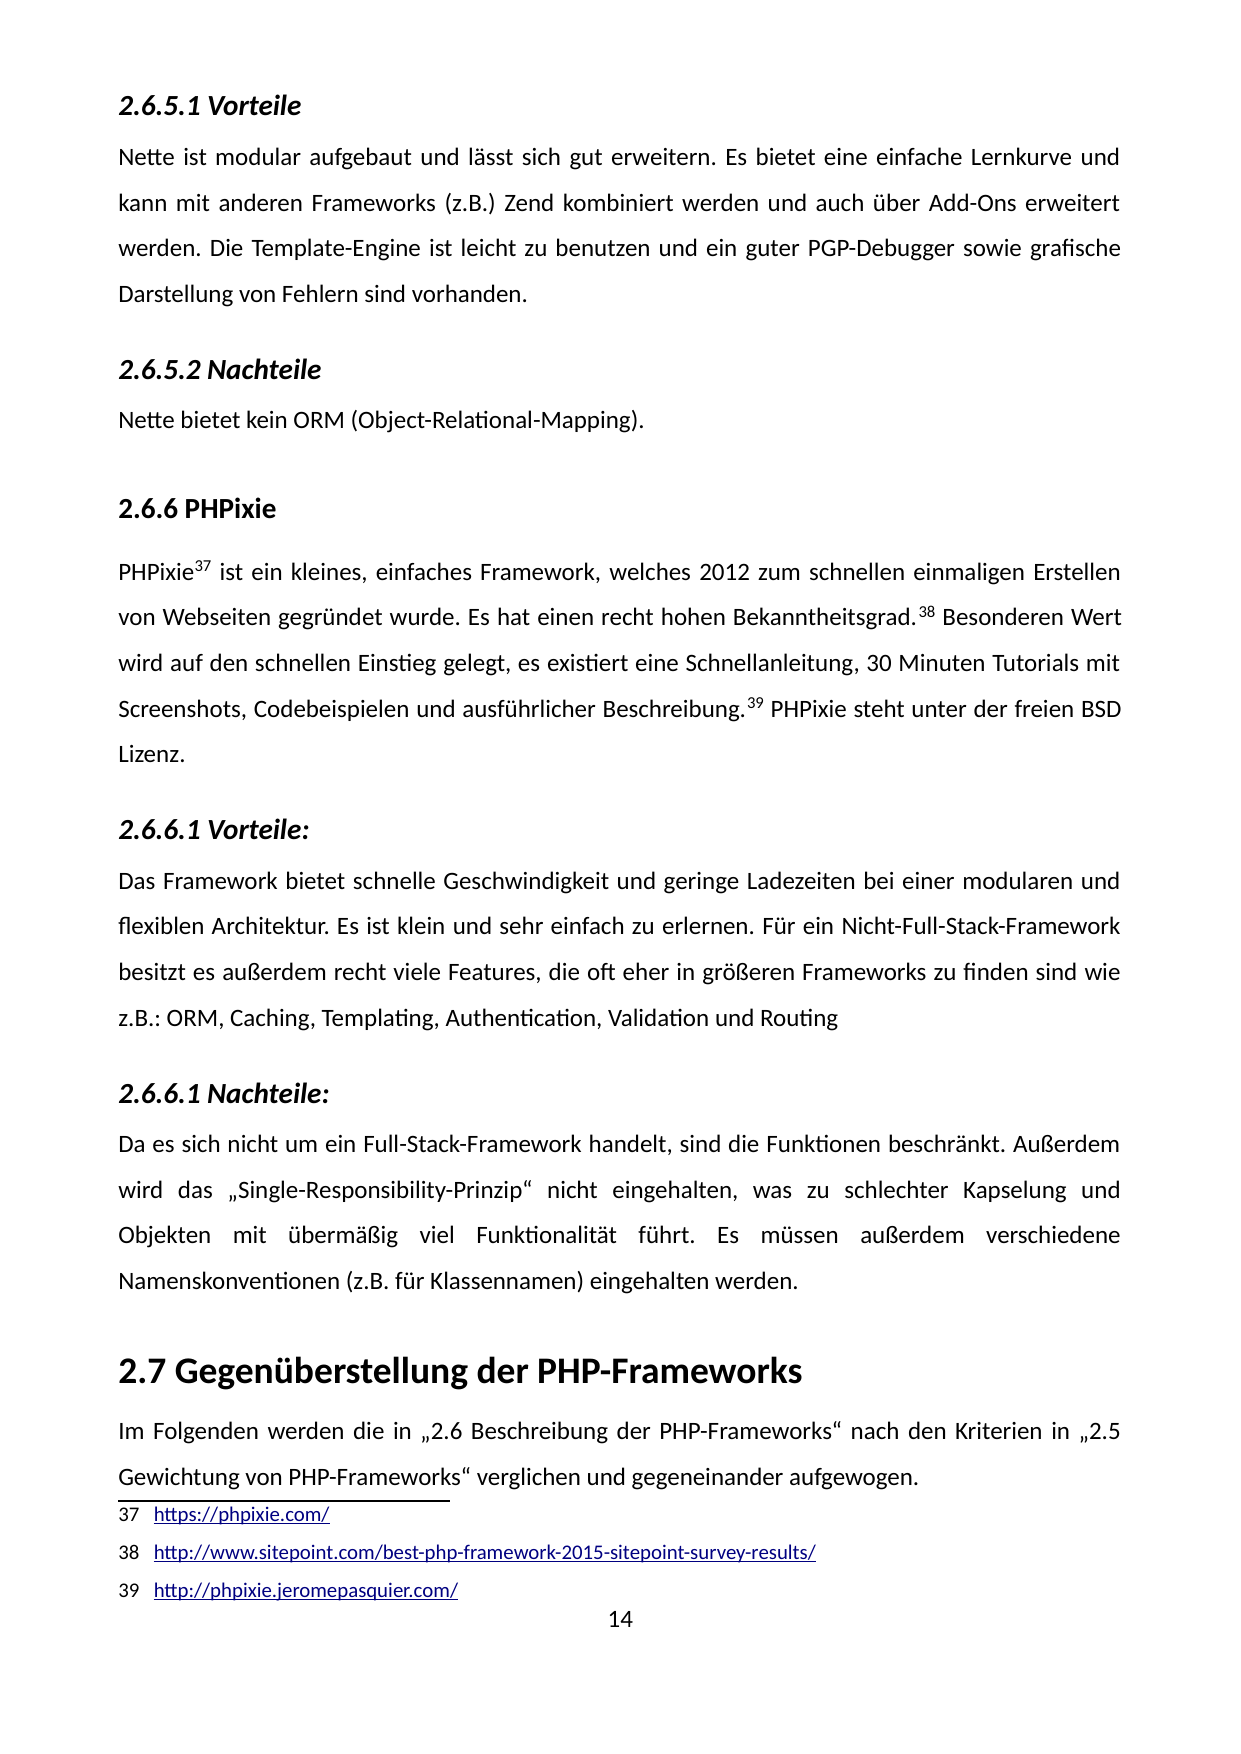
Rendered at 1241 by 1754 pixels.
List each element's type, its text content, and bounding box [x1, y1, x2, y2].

subtitle 2.6.5.2 Nachteile [118, 351, 1122, 387]
text Das Framework bietet schnelle Geschwindigkeit und geringe Ladezeiten bei einer modularen und flexiblen Architektur. Es ist klein und sehr einfach zu erlernen. Für ein Nicht-Full-Stack-Framework besitzt es außerdem recht viele Features, die oft eher in größeren Frameworks zu finden sind wie z.B.: ORM, Caching, Templating, Authentication, Validation und Routing [118, 865, 1122, 1032]
text Nette ist modular aufgebaut und lässt sich gut erweitern. Es bietet eine einfache Lernkurve und kann mit anderen Frameworks (z.B.) Zend kombiniert werden und auch über Add-Ons erweitert werden. Die Template-Engine ist leicht zu benutzen und ein guter PGP-Debugger sowie grafische Darstellung von Fehlern sind vorhanden. [118, 141, 1122, 309]
text Da es sich nicht um ein Full-Stack-Framework handelt, sind die Funktionen beschränkt. Außerdem wird das „Single-Responsibility-Prinzip“ nicht eingehalten, was zu schlechter Kapselung und Objekten mit übermäßig viel Funktionalität führt. Es müssen außerdem verschiedene Namenskonventionen (z.B. für Klassennamen) eingehalten werden. [118, 1128, 1122, 1296]
subtitle 2.6.6.1 Vorteile: [118, 811, 1122, 847]
subtitle 2.6.6 PHPixie [118, 490, 1122, 525]
subtitle 2.7 Gegenüberstellung der PHP-Frameworks [118, 1347, 1122, 1392]
text http://phpixie.jeromepasquier.com/ [118, 1577, 1122, 1603]
text http://www.sitepoint.com/best-php-framework-2015-sitepoint-survey-results/ [118, 1539, 1122, 1564]
text Im Folgenden werden die in „2.6 Beschreibung der PHP-Frameworks“ nach den Kriterien in „2.5 Gewichtung von PHP-Frameworks“ verglichen und gegeneinander aufgewogen. [118, 1415, 1122, 1492]
text PHPixie ist ein kleines, einfaches Framework, welches 2012 zum schnellen einmaligen Erstellen von Webseiten gegründet wurde. Es hat einen recht hohen Bekanntheitsgrad. Besonderen Wert wird auf den schnellen Einstieg gelegt, es existiert eine Schnellanleitung, 30 Minuten Tutorials mit Screenshots, Codebeispielen und ausführlicher Beschreibung. PHPixie steht unter der freien BSD Lizenz. [118, 556, 1122, 769]
subtitle 2.6.5.1 Vorteile [118, 87, 1122, 123]
text Nette bietet kein ORM (Object-Relational-Mapping). [118, 404, 1122, 435]
subtitle 2.6.6.1 Nachteile: [118, 1075, 1122, 1110]
text https://phpixie.com/ [118, 1501, 1122, 1526]
